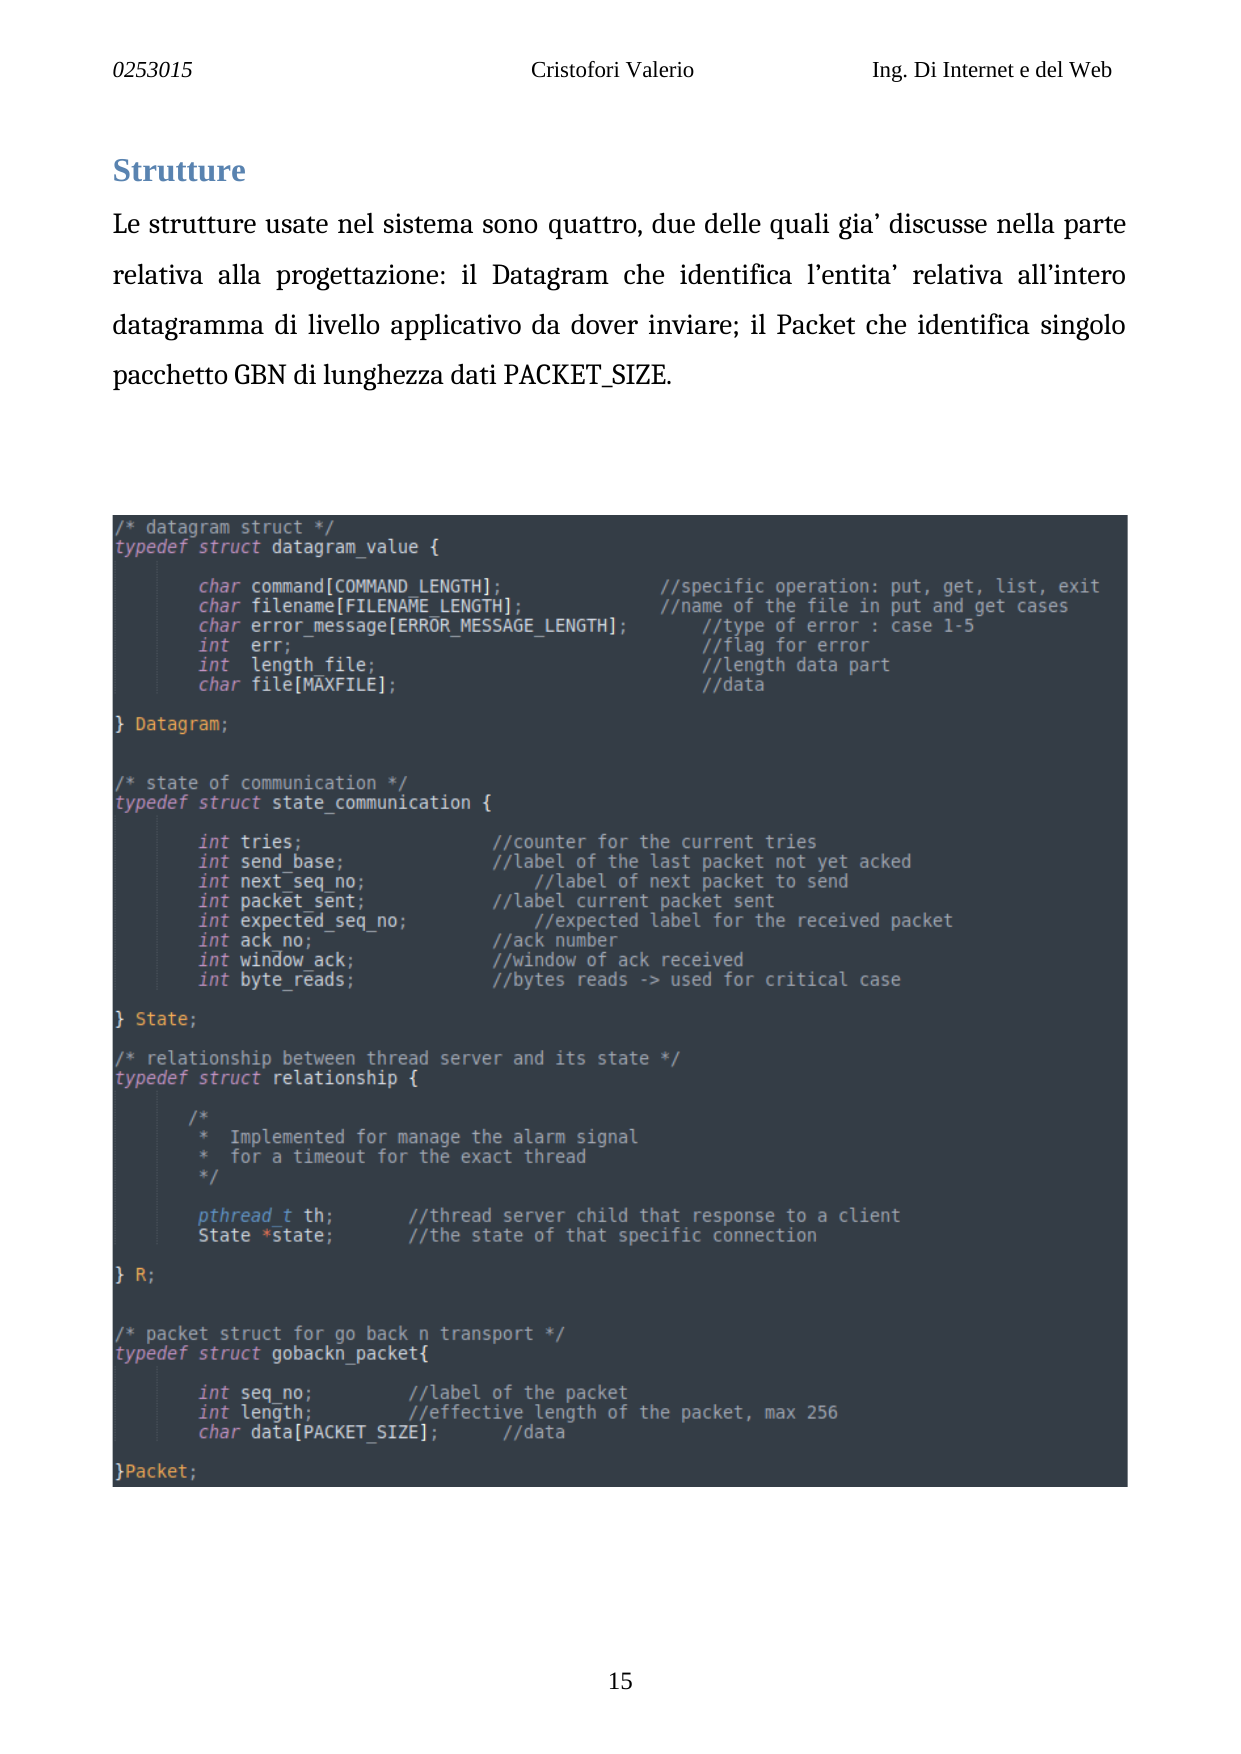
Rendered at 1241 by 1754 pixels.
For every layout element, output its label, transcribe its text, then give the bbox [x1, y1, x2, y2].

text Le strutture usate nel sistema sono quattro, due delle quali gia’ discusse nella parte relativa alla progettazione: il Datagram che identifica l’entita’ relativa all’intero datagramma di livello applicativo da dover inviare; il Packet che identifica singolo pacchetto GBN di lunghezza dati PACKET_SIZE. [112, 208, 1128, 392]
text Strutture [112, 150, 1128, 188]
picture [112, 515, 1128, 1487]
